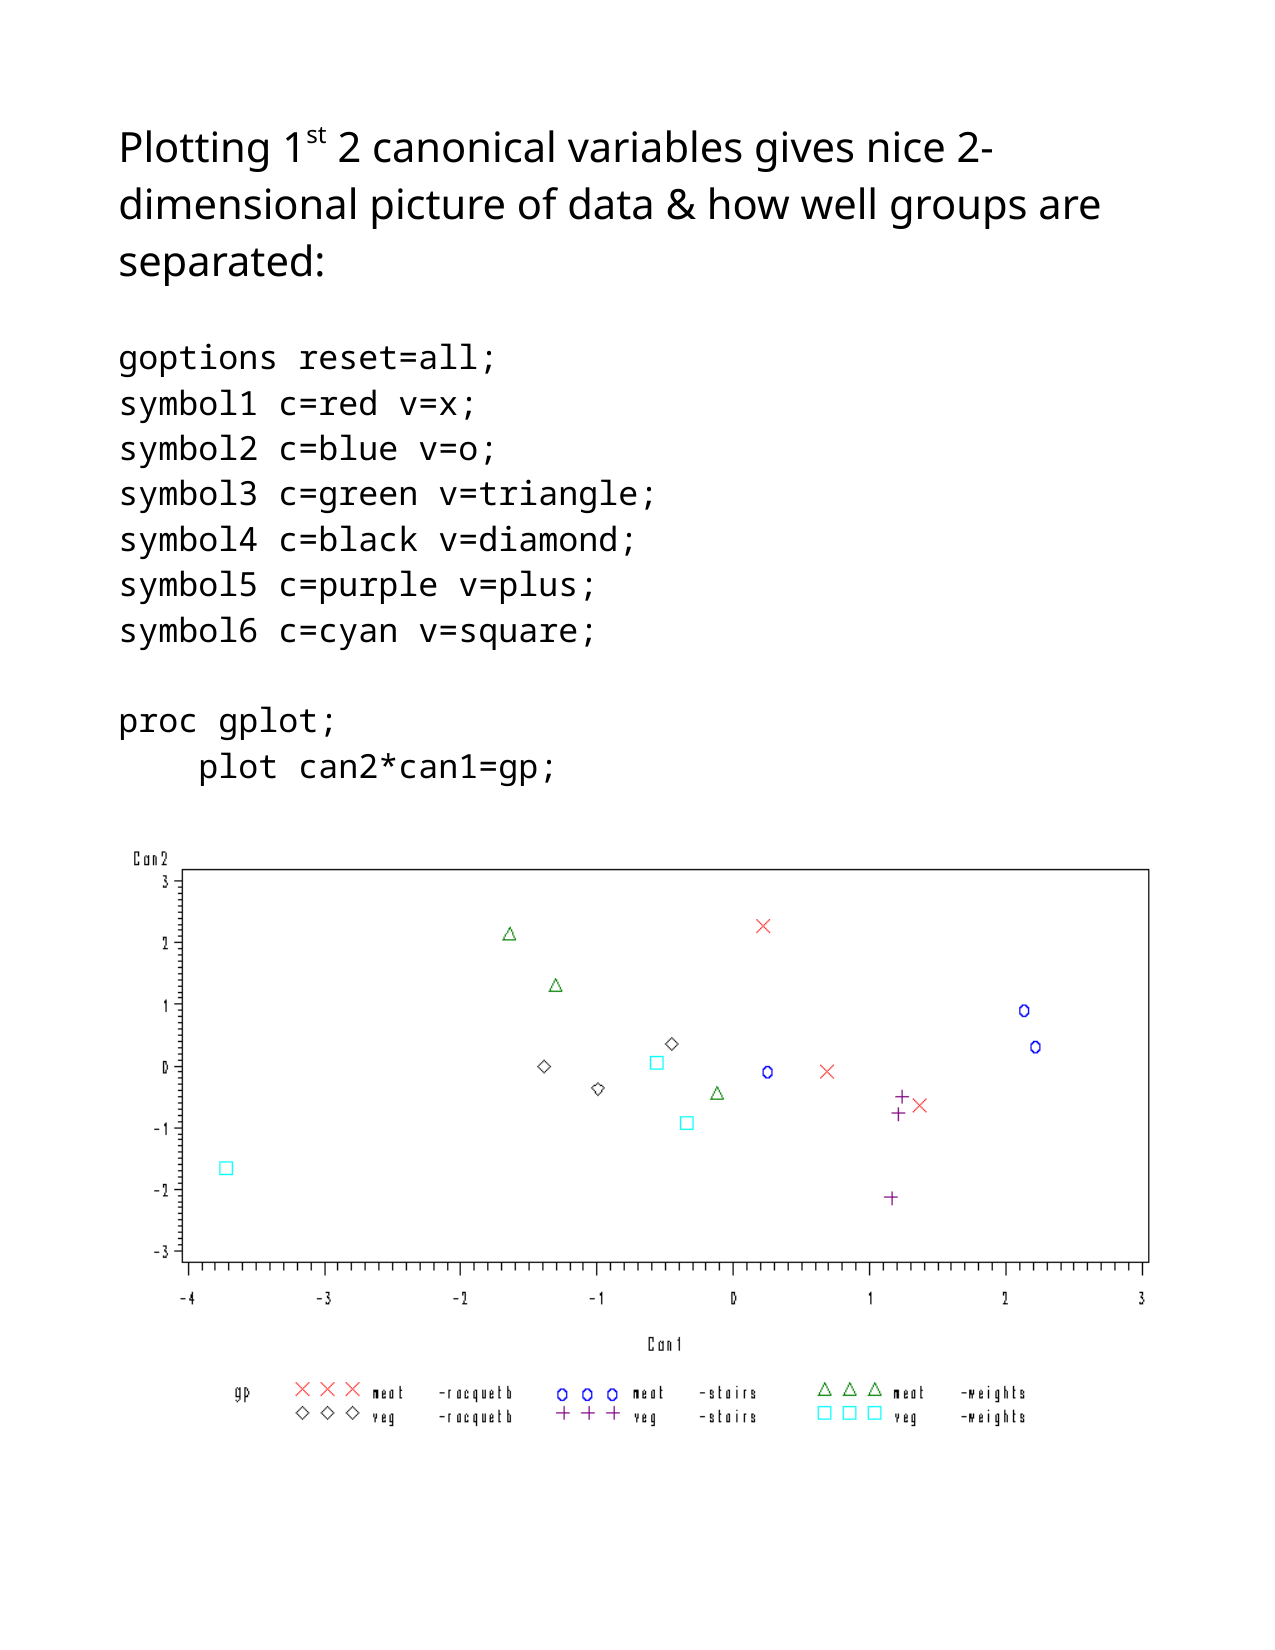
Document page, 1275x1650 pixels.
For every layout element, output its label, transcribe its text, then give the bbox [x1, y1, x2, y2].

text goptions reset=all; [118, 334, 1157, 379]
text symbol3 c=green v=triangle; [118, 470, 1157, 516]
text symbol2 c=blue v=o; [118, 425, 1157, 470]
text symbol4 c=black v=diamond; [118, 516, 1157, 561]
text Plotting 1st 2 canonical variables gives nice 2-dimensional picture of data & how well groups are separated: [118, 118, 1157, 288]
text symbol5 c=purple v=plus; [118, 561, 1157, 606]
text symbol1 c=red v=x; [118, 379, 1157, 425]
text symbol6 c=cyan v=square; [118, 606, 1157, 652]
picture [118, 844, 1157, 1440]
text plot can2*can1=gp; [118, 743, 1157, 788]
text proc gplot; [118, 697, 1157, 743]
